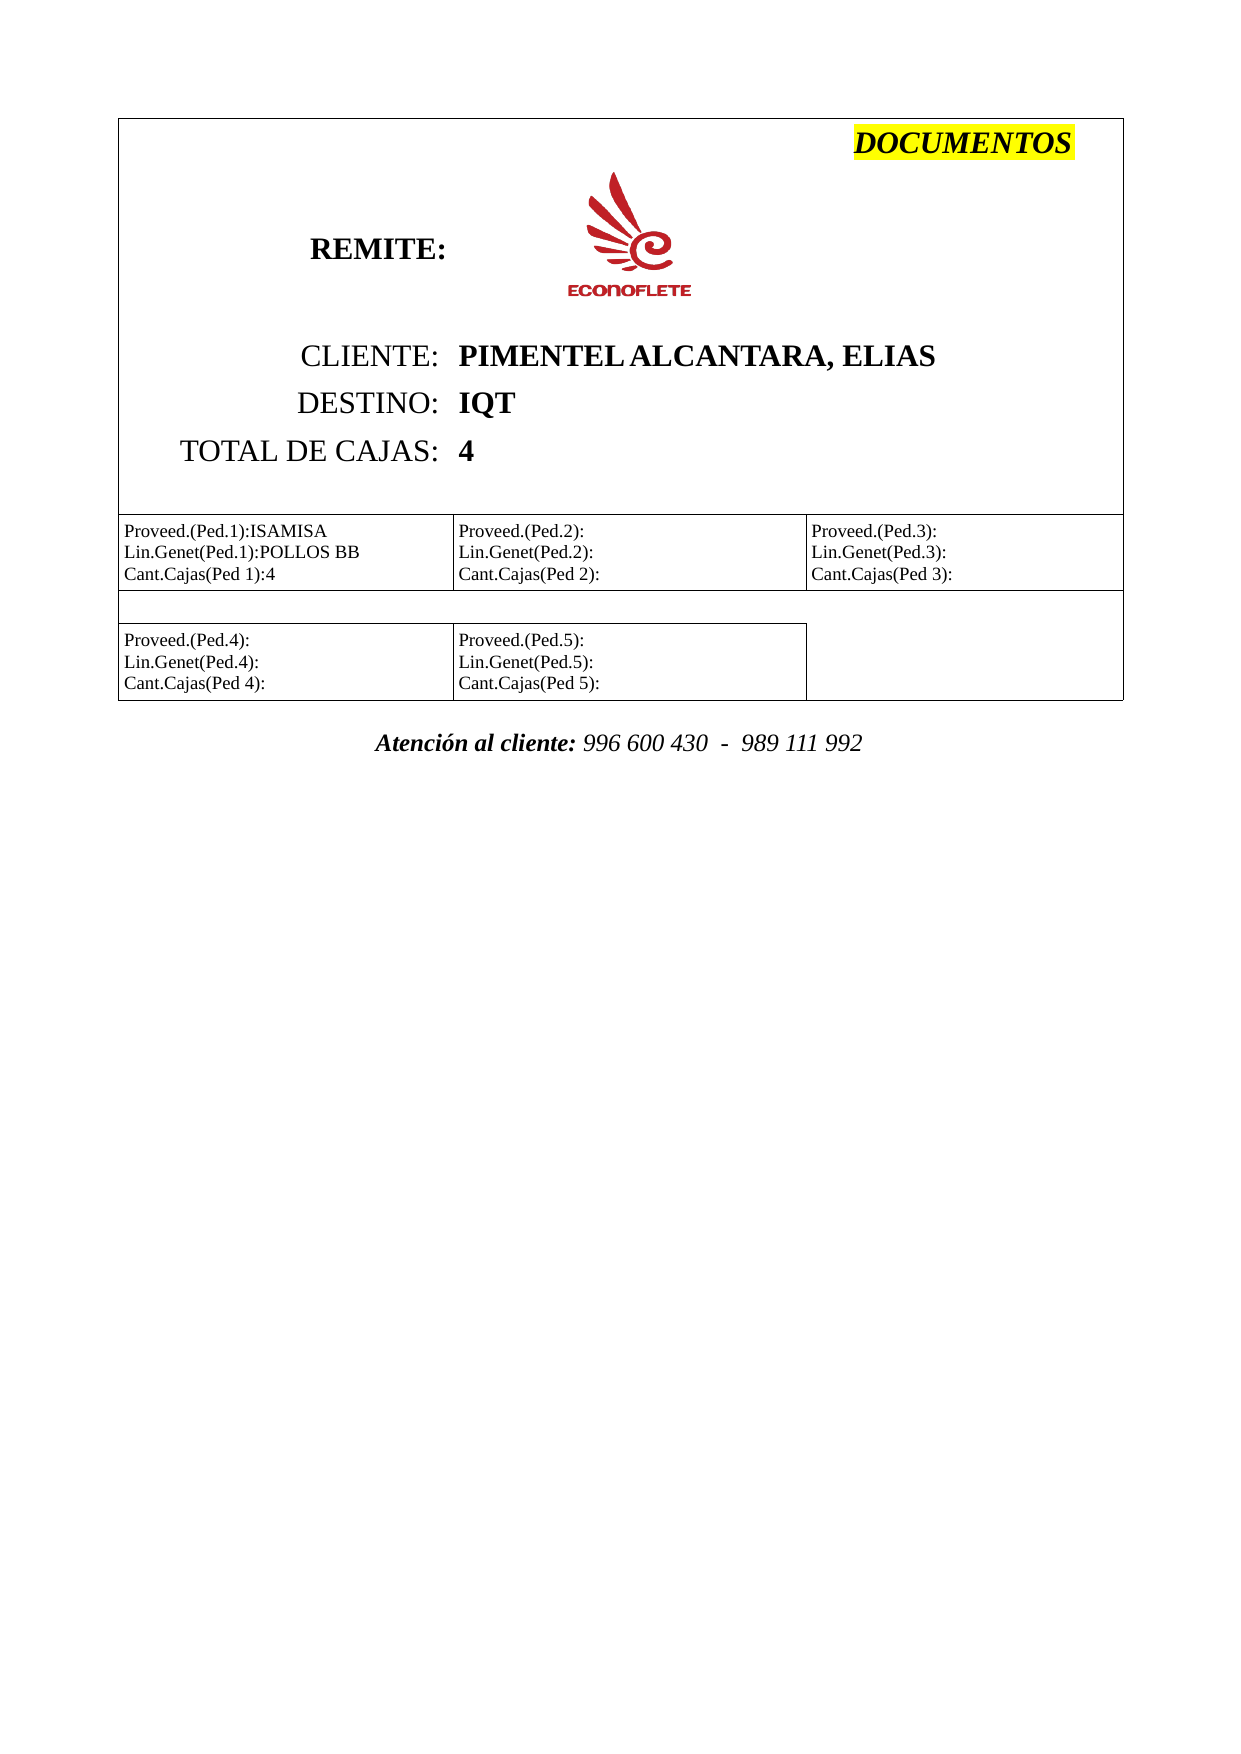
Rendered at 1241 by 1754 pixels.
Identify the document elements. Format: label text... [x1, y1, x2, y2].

table_cell Proveed.(Ped.2): Lin.Genet(Ped.2): Cant.Cajas(Ped 2): [454, 515, 806, 590]
table_cell [806, 474, 1123, 514]
table_cell 4 [453, 426, 1123, 474]
table_cell [453, 591, 806, 623]
table_cell [453, 474, 806, 514]
table_header [119, 119, 453, 166]
table_cell [806, 166, 1123, 332]
table_cell Proveed.(Ped.4): Lin.Genet(Ped.4): Cant.Cajas(Ped 4): [119, 624, 453, 699]
table_header [453, 119, 806, 166]
picture [552, 171, 707, 297]
table_cell [806, 379, 1123, 426]
table_cell Proveed.(Ped.3): Lin.Genet(Ped.3): Cant.Cajas(Ped 3): [807, 515, 1123, 590]
text Atención al cliente: 996 600 430 - 989 111 992 [118, 728, 1122, 757]
table_cell [807, 623, 1123, 699]
table_cell [806, 591, 1123, 623]
table_cell TOTAL DE CAJAS: [119, 426, 453, 474]
table_cell Proveed.(Ped.1):ISAMISA Lin.Genet(Ped.1):POLLOS BB Cant.Cajas(Ped 1):4 [119, 515, 453, 590]
table_cell [119, 591, 453, 623]
table_cell [453, 166, 806, 332]
table_header DOCUMENTOS [806, 119, 1123, 166]
table_cell PIMENTEL ALCANTARA, ELIAS [453, 332, 1123, 379]
table_cell [119, 474, 453, 514]
table_cell CLIENTE: [119, 332, 453, 379]
table_cell IQT [453, 379, 806, 426]
table_cell REMITE: [119, 166, 453, 332]
table_cell Proveed.(Ped.5): Lin.Genet(Ped.5): Cant.Cajas(Ped 5): [454, 624, 806, 699]
table_cell DESTINO: [119, 379, 453, 426]
